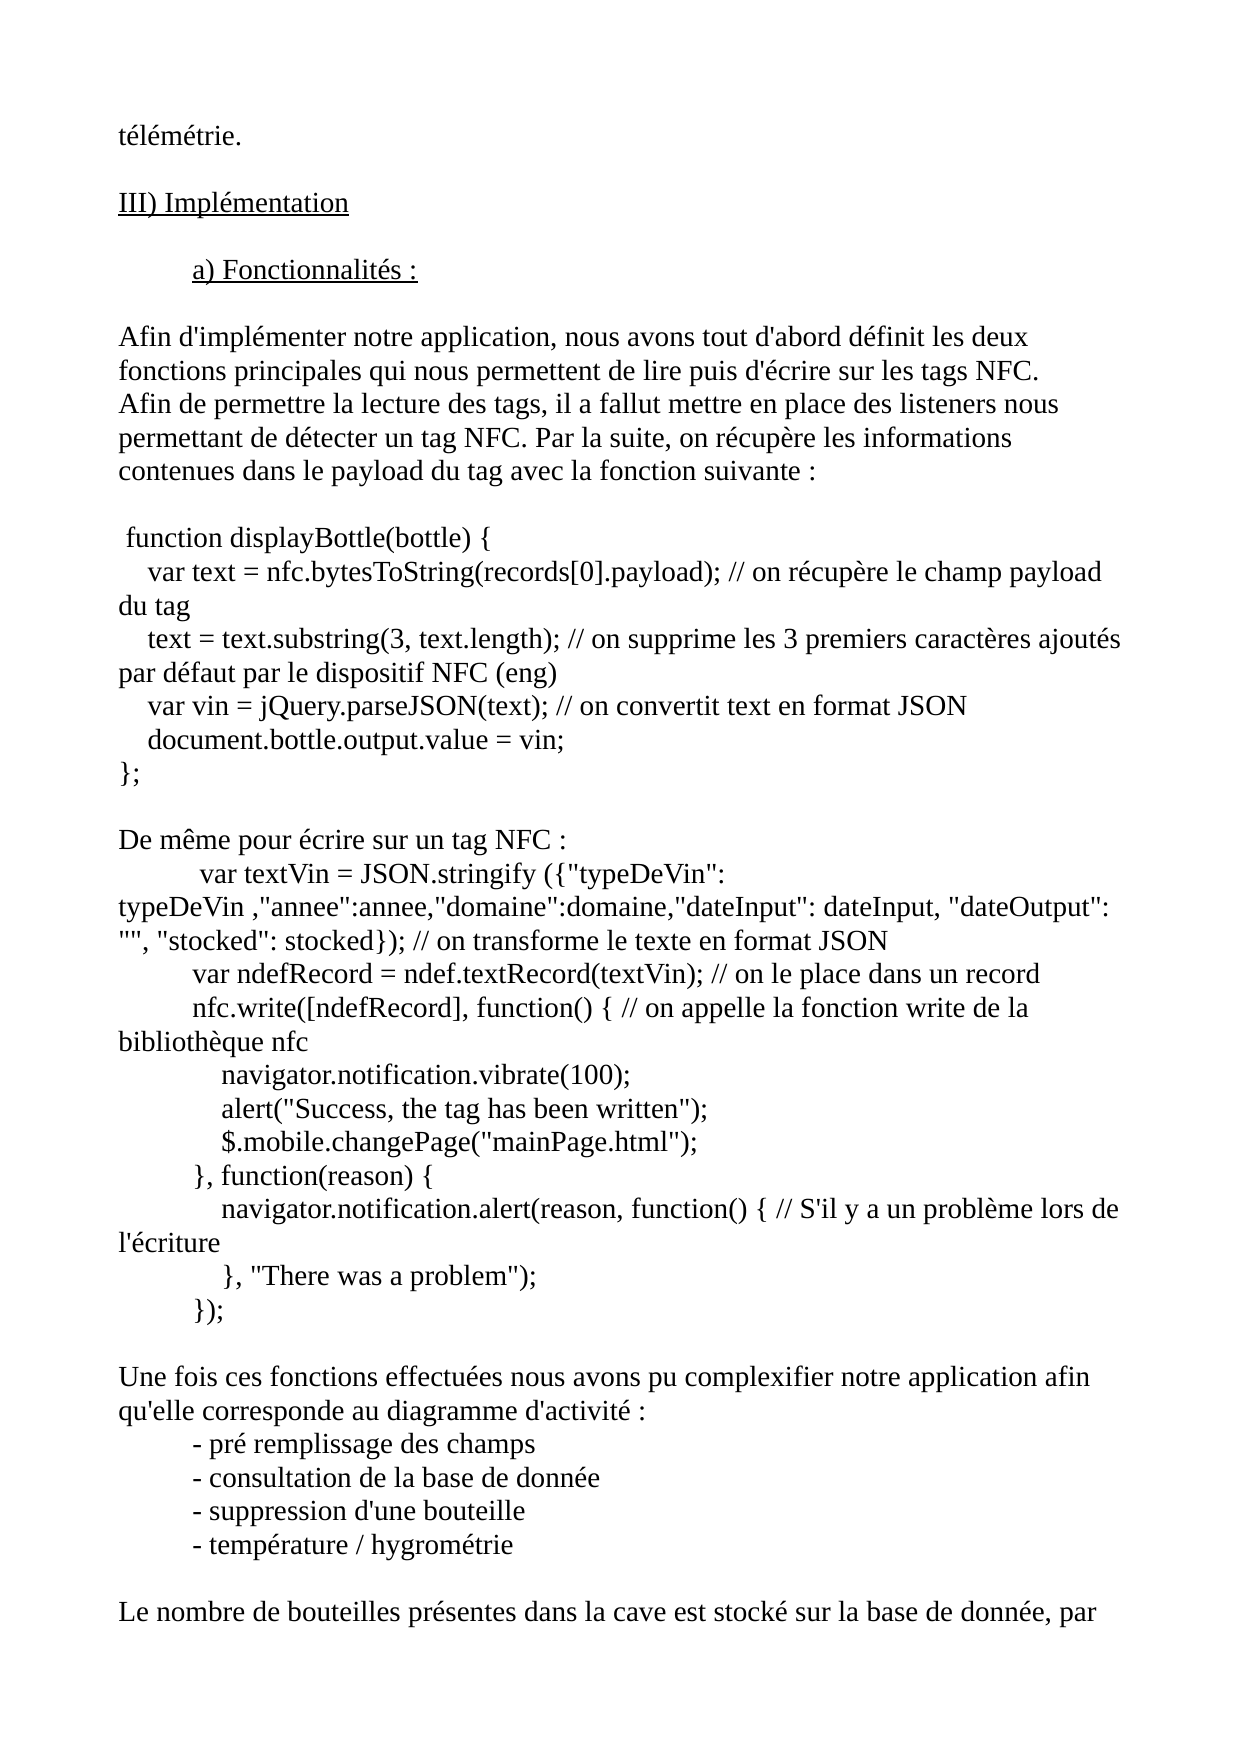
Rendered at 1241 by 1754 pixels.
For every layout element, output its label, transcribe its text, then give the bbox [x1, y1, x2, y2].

text function displayBottle(bottle) { [118, 521, 1122, 554]
text var textVin = JSON.stringify ({"typeDeVin": typeDeVin ,"annee":annee,"domaine":domaine,"dateInput": dateInput, "dateOutput": "", "stocked": stocked}); // on transforme le texte en format JSON [118, 856, 1122, 957]
text var text = nfc.bytesToString(records[0].payload); // on récupère le champ payload du tag [118, 554, 1122, 621]
text var vin = jQuery.parseJSON(text); // on convertit text en format JSON [118, 688, 1122, 722]
text }); [118, 1292, 1122, 1326]
text - pré remplissage des champs [118, 1426, 1122, 1460]
text télémétrie. [118, 118, 1122, 152]
text $.mobile.changePage("mainPage.html"); [118, 1124, 1122, 1158]
text Une fois ces fonctions effectuées nous avons pu complexifier notre application afin qu'elle corresponde au diagramme d'activité : [118, 1359, 1122, 1426]
text text = text.substring(3, text.length); // on supprime les 3 premiers caractères ajoutés par défaut par le dispositif NFC (eng) [118, 621, 1122, 688]
text - suppression d'une bouteille [118, 1493, 1122, 1527]
text }; [118, 755, 1122, 789]
text a) Fonctionnalités : [118, 252, 1122, 286]
text Afin d'implémenter notre application, nous avons tout d'abord définit les deux fonctions principales qui nous permettent de lire puis d'écrire sur les tags NFC. [118, 319, 1122, 386]
text De même pour écrire sur un tag NFC : [118, 822, 1122, 856]
text alert("Success, the tag has been written"); [118, 1091, 1122, 1124]
text - consultation de la base de donnée [118, 1460, 1122, 1493]
text - température / hygrométrie [118, 1527, 1122, 1560]
text document.bottle.output.value = vin; [118, 722, 1122, 755]
text }, "There was a problem"); [118, 1258, 1122, 1292]
text navigator.notification.alert(reason, function() { // S'il y a un problème lors de l'écriture [118, 1191, 1122, 1258]
text Afin de permettre la lecture des tags, il a fallut mettre en place des listeners nous permettant de détecter un tag NFC. Par la suite, on récupère les informations contenues dans le payload du tag avec la fonction suivante : [118, 386, 1122, 487]
text nfc.write([ndefRecord], function() { // on appelle la fonction write de la bibliothèque nfc [118, 990, 1122, 1057]
text III) Implémentation [118, 185, 1122, 219]
text var ndefRecord = ndef.textRecord(textVin); // on le place dans un record [118, 957, 1122, 990]
text Le nombre de bouteilles présentes dans la cave est stocké sur la base de donnée, par [118, 1594, 1122, 1627]
text navigator.notification.vibrate(100); [118, 1057, 1122, 1091]
text }, function(reason) { [118, 1158, 1122, 1191]
